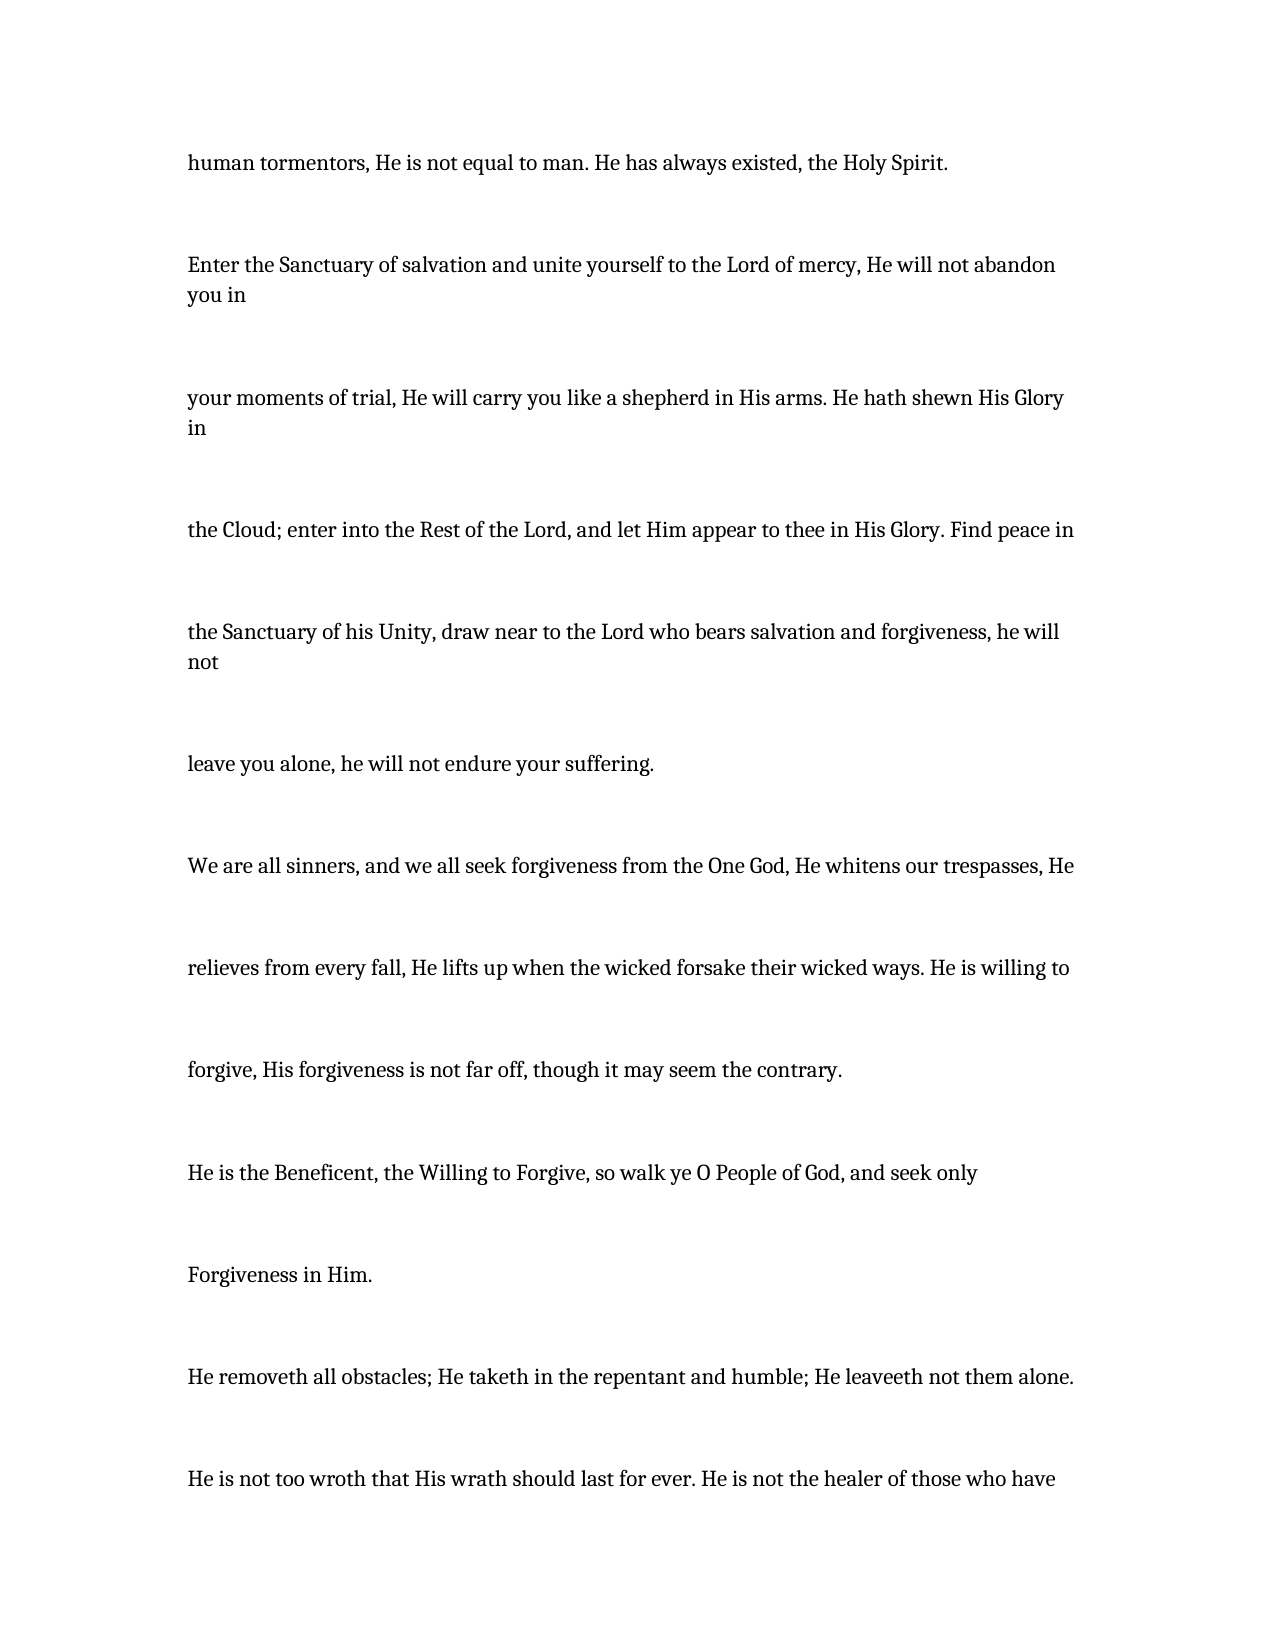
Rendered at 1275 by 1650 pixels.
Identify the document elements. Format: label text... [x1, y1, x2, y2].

text We are all sinners, and we all seek forgiveness from the One God, He whitens our trespasses, He [187, 853, 1087, 879]
text forgive, His forgiveness is not far off, though it may seem the contrary. [187, 1057, 1087, 1084]
text the Sanctuary of his Unity, draw near to the Lord who bears salvation and forgiveness, he will not [187, 619, 1087, 675]
text He removeth all obstacles; He taketh in the repentant and humble; He leaveeth not them alone. [187, 1363, 1087, 1390]
text relieves from every fall, He lifts up when the wicked forsake their wicked ways. He is willing to [187, 955, 1087, 982]
text Enter the Sanctuary of salvation and unite yourself to the Lord of mercy, He will not abandon you in [187, 252, 1087, 309]
text He is the Beneficent, the Willing to Forgive, so walk ye O People of God, and seek only [187, 1159, 1087, 1186]
text leave you alone, he will not endure your suffering. [187, 751, 1087, 777]
text the Cloud; enter into the Rest of the Lord, and let Him appear to thee in His Glory. Find peace in [187, 517, 1087, 543]
text He is not too wroth that His wrath should last for ever. He is not the healer of those who have [187, 1466, 1087, 1492]
text Forgiveness in Him. [187, 1261, 1087, 1288]
text your moments of trial, He will carry you like a shepherd in His arms. He hath shewn His Glory in [187, 384, 1087, 441]
text human tormentors, He is not equal to man. He has always existed, the Holy Spirit. [187, 150, 1087, 176]
